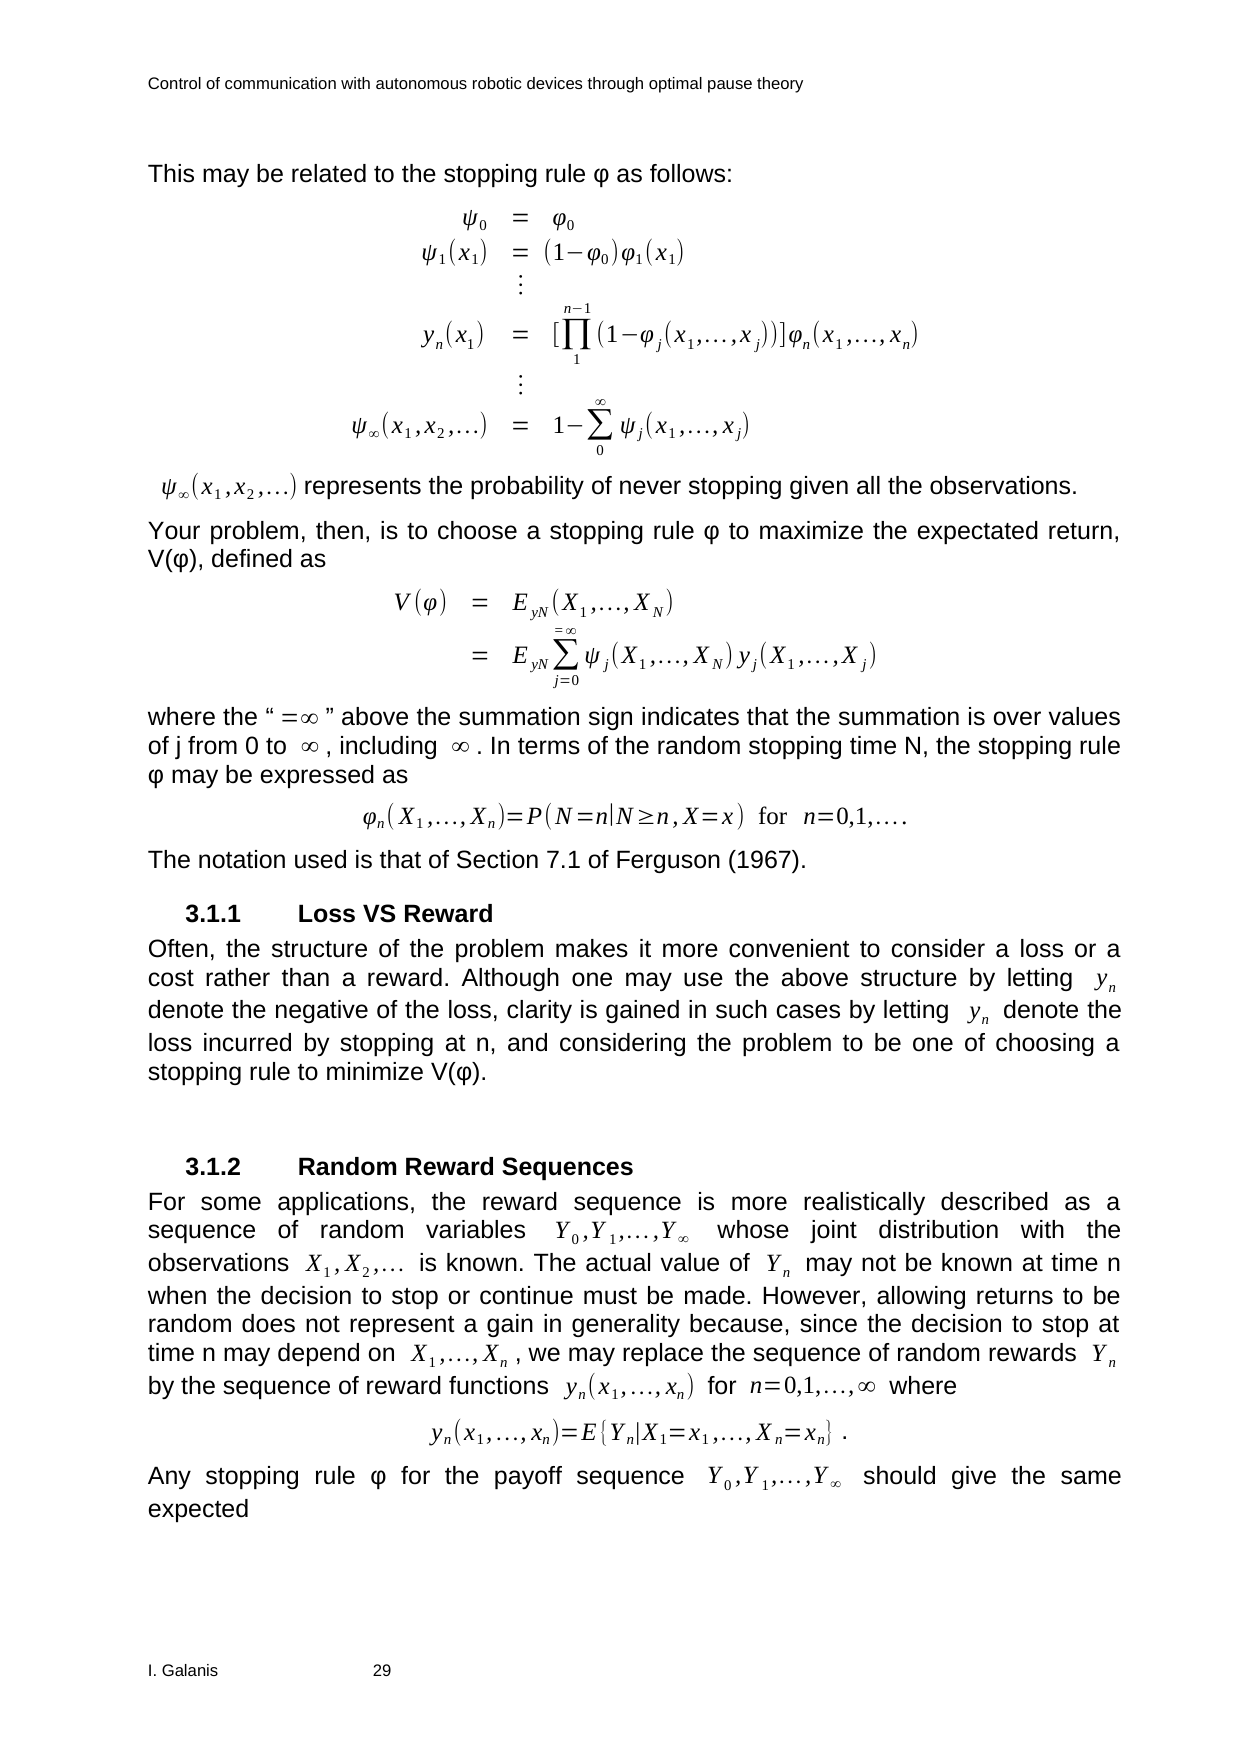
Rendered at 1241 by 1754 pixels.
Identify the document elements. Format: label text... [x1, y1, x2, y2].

subtitle Random Reward Sequences [185, 1152, 1047, 1181]
text Often, the structure of the problem makes it more convenient to consider a loss or a cost rather than a reward. Although one may use the above structure by letting denote the negative of the loss, clarity is gained in such cases by letting denote the loss incurred by stopping at n, and considering the problem to be one of choosing a stopping rule to minimize V(φ). [148, 934, 1122, 1086]
text The notation used is that of Section 7.1 of Ferguson (1967). [148, 845, 1122, 874]
text This may be related to the stopping rule φ as follows: [148, 159, 1122, 188]
text Any stopping rule φ for the payoff sequence should give the same expected [148, 1461, 1122, 1522]
text Your problem, then, is to choose a stopping rule φ to maximize the expectated return, V(φ), defined as [148, 516, 1122, 573]
text where the “” above the summation sign indicates that the summation is over values of j from 0 to , including . In terms of the random stopping time N, the stopping rule φ may be expressed as [148, 702, 1122, 788]
text For some applications, the reward sequence is more realistically described as a sequence of random variables whose joint distribution with the observations is known. The actual value of may not be known at time n when the decision to stop or continue must be made. However, allowing returns to be random does not represent a gain in generality because, since the decision to stop at time n may depend on , we may replace the sequence of random rewards by the sequence of reward functions for where [148, 1187, 1122, 1403]
subtitle Loss VS Reward [185, 899, 1047, 928]
text . [148, 1416, 1122, 1448]
text represents the probability of never stopping given all the observations. [148, 471, 1122, 503]
